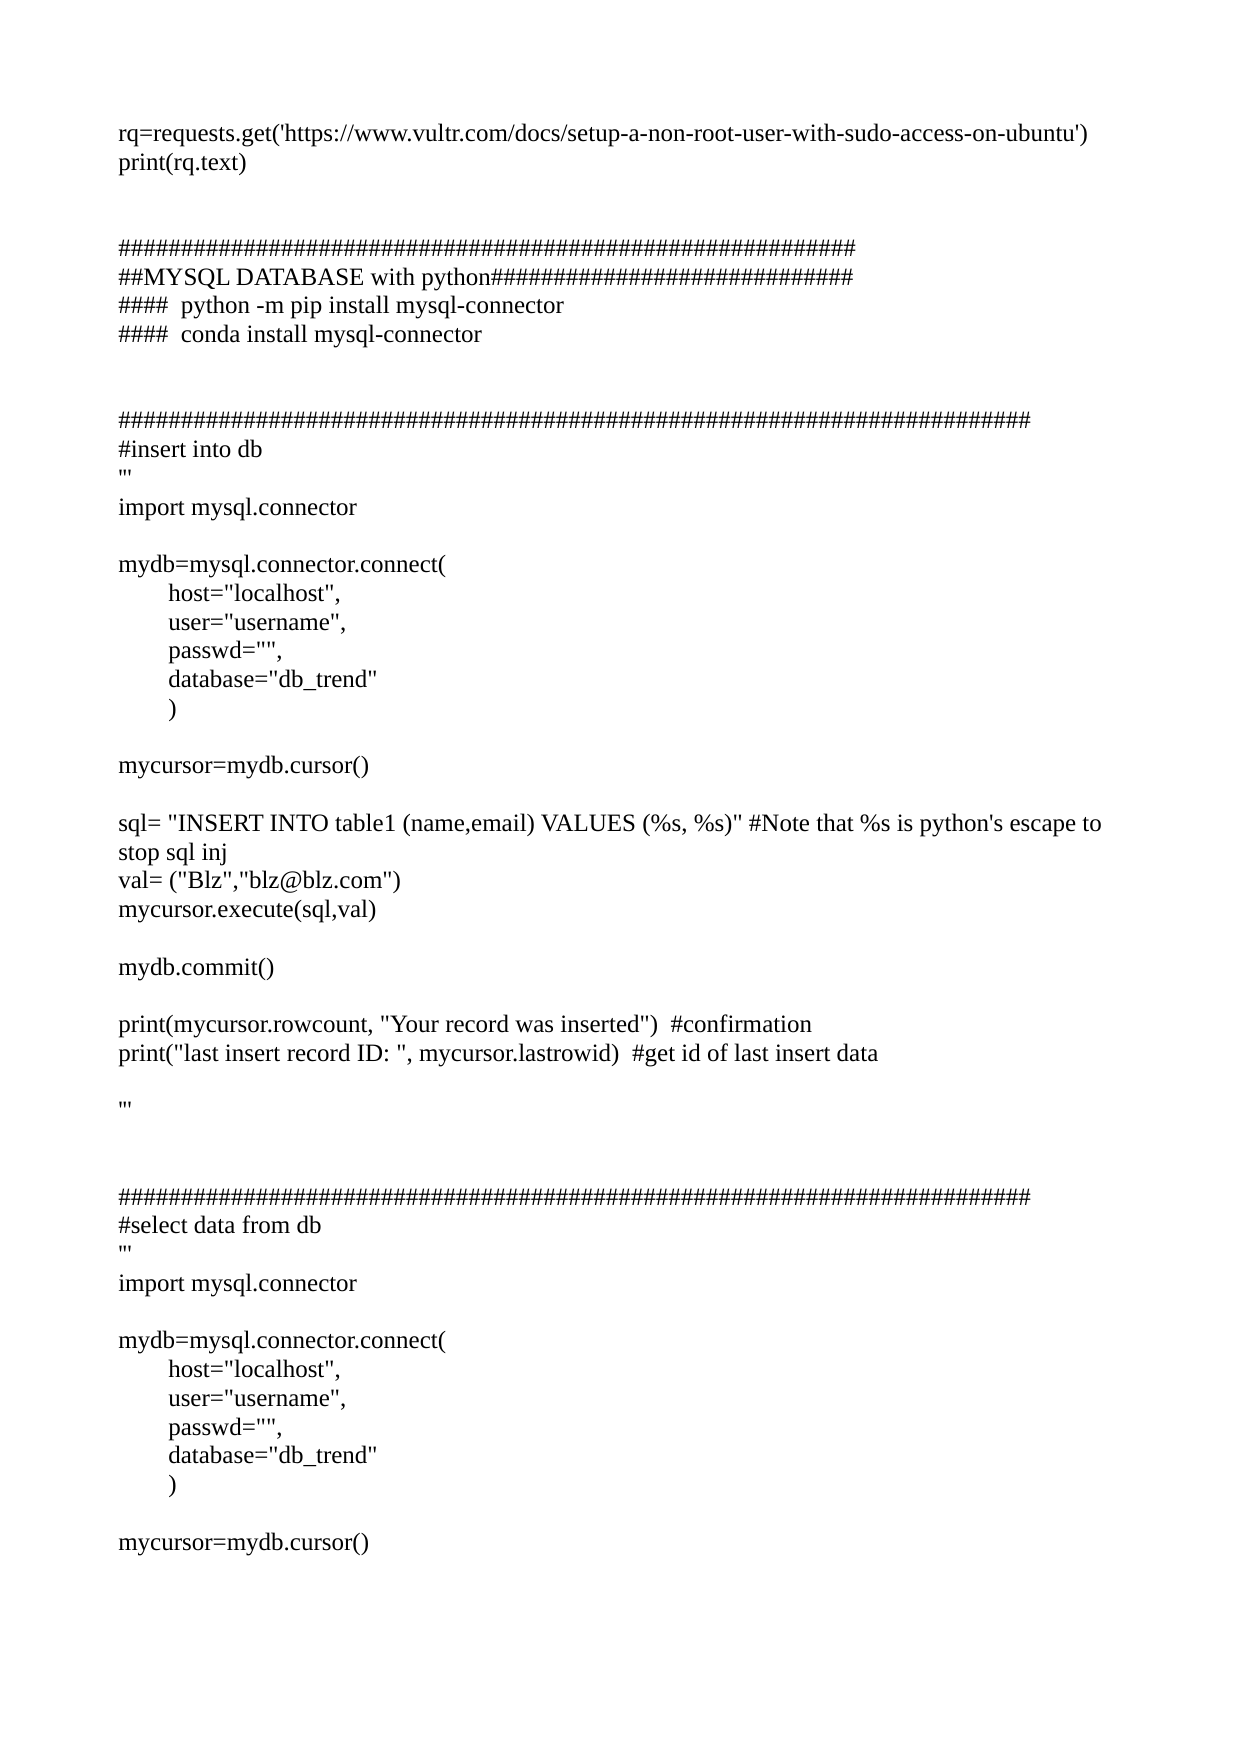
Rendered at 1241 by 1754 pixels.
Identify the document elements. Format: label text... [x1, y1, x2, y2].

text mydb.commit() [118, 952, 1122, 981]
text ######################################################################### [118, 1182, 1122, 1211]
text passwd="", [118, 1412, 1122, 1441]
text ''' [118, 1096, 1122, 1124]
text host="localhost", [118, 1354, 1122, 1383]
text import mysql.connector [118, 492, 1122, 521]
text ##MYSQL DATABASE with python############################# [118, 262, 1122, 291]
text ''' [118, 1239, 1122, 1268]
text database="db_trend" [118, 1441, 1122, 1469]
text mycursor=mydb.cursor() [118, 1527, 1122, 1556]
text ########################################################### [118, 233, 1122, 262]
text ) [118, 693, 1122, 722]
text database="db_trend" [118, 664, 1122, 693]
text mydb=mysql.connector.connect( [118, 1326, 1122, 1354]
text mydb=mysql.connector.connect( [118, 549, 1122, 578]
text import mysql.connector [118, 1268, 1122, 1297]
text passwd="", [118, 636, 1122, 664]
text mycursor.execute(sql,val) [118, 894, 1122, 923]
text rq=requests.get('https://www.vultr.com/docs/setup-a-non-root-user-with-sudo-access-on-ubuntu') [118, 118, 1122, 147]
text sql= "INSERT INTO table1 (name,email) VALUES (%s, %s)" #Note that %s is python's escape to stop sql inj [118, 808, 1122, 866]
text print(rq.text) [118, 147, 1122, 176]
text host="localhost", [118, 578, 1122, 607]
text ''' [118, 463, 1122, 492]
text val= ("Blz","blz@blz.com") [118, 866, 1122, 894]
text print(mycursor.rowcount, "Your record was inserted") #confirmation [118, 1009, 1122, 1038]
text #### conda install mysql-connector [118, 319, 1122, 348]
text ######################################################################### [118, 406, 1122, 434]
text #select data from db [118, 1211, 1122, 1239]
text print("last insert record ID: ", mycursor.lastrowid) #get id of last insert data [118, 1038, 1122, 1067]
text user="username", [118, 1383, 1122, 1412]
text #insert into db [118, 434, 1122, 463]
text #### python -m pip install mysql-connector [118, 291, 1122, 319]
text user="username", [118, 607, 1122, 636]
text ) [118, 1469, 1122, 1498]
text mycursor=mydb.cursor() [118, 751, 1122, 779]
